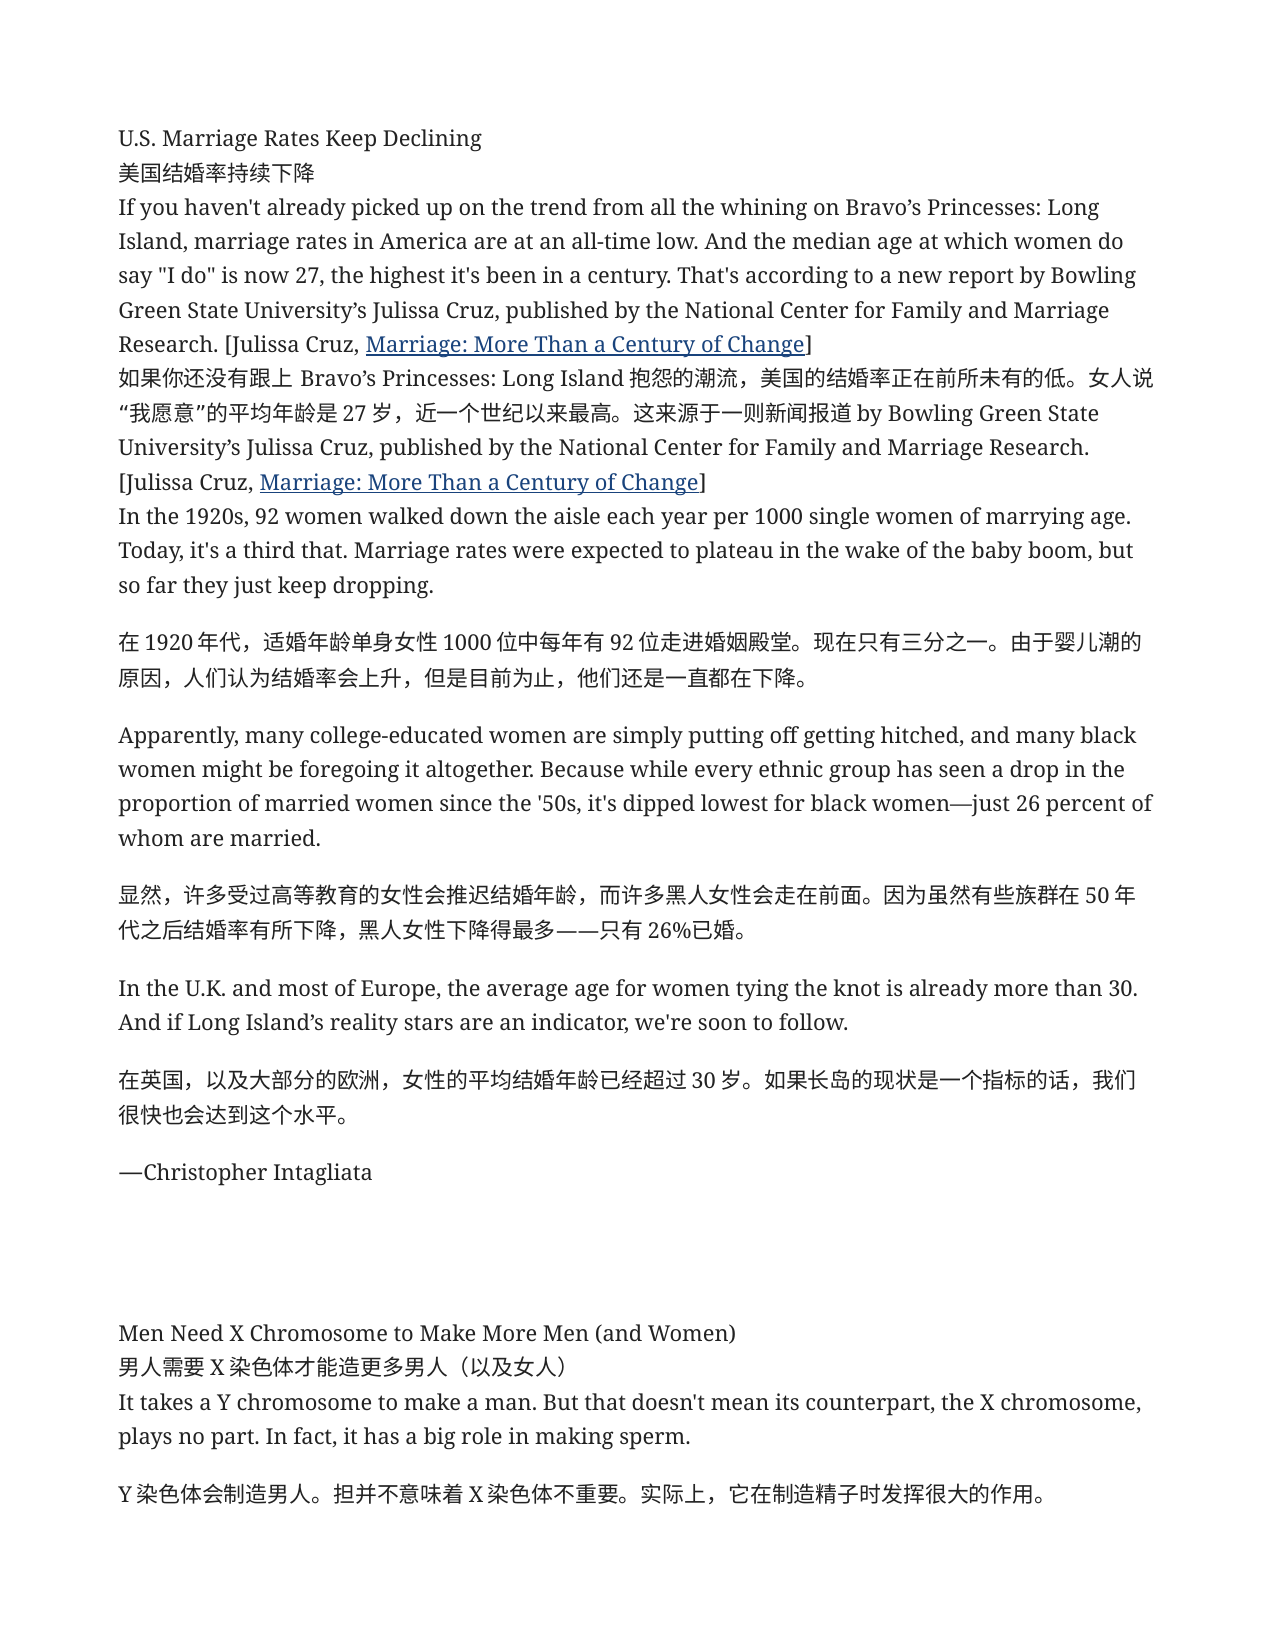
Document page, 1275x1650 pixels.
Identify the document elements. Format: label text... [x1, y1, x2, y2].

text 如果你还没有跟上 Bravo’s Princesses: Long Island抱怨的潮流，美国的结婚率正在前所未有的低。女人说“我愿意”的平均年龄是27岁，近一个世纪以来最高。这来源于一则新闻报道by Bowling Green State University’s Julissa Cruz, published by the National Center for Family and Marriage Research. [Julissa Cruz, Marriage: More Than a Century of Change] [118, 359, 1157, 496]
text In the U.K. and most of Europe, the average age for women tying the knot is already more than 30. And if Long Island’s reality stars are an indicator, we're soon to follow. [118, 968, 1157, 1037]
text 在1920年代，适婚年龄单身女性1000位中每年有92位走进婚姻殿堂。现在只有三分之一。由于婴儿潮的原因，人们认为结婚率会上升，但是目前为止，他们还是一直都在下降。 [118, 623, 1157, 692]
text 在英国，以及大部分的欧洲，女性的平均结婚年龄已经超过30岁。如果长岛的现状是一个指标的话，我们很快也会达到这个水平。 [118, 1060, 1157, 1129]
text It takes a Y chromosome to make a man. But that doesn't mean its counterpart, the X chromosome, plays no part. In fact, it has a big role in making sperm. [118, 1382, 1157, 1451]
subtitle U.S. Marriage Rates Keep Declining [118, 118, 1157, 152]
text —Christopher Intagliata [118, 1152, 1157, 1187]
text 美国结婚率持续下降 [118, 152, 1157, 187]
text Y染色体会制造男人。担并不意味着X染色体不重要。实际上，它在制造精子时发挥很大的作用。 [118, 1474, 1157, 1509]
text 男人需要X染色体才能造更多男人（以及女人） [118, 1348, 1157, 1382]
text 显然，许多受过高等教育的女性会推迟结婚年龄，而许多黑人女性会走在前面。因为虽然有些族群在50年代之后结婚率有所下降，黑人女性下降得最多——只有26%已婚。 [118, 876, 1157, 945]
text In the 1920s, 92 women walked down the aisle each year per 1000 single women of marrying age. Today, it's a third that. Marriage rates were expected to plateau in the wake of the baby boom, but so far they just keep dropping. [118, 496, 1157, 599]
text If you haven't already picked up on the trend from all the whining on Bravo’s Princesses: Long Island, marriage rates in America are at an all-time low. And the median age at which women do say "I do" is now 27, the highest it's been in a century. That's according to a new report by Bowling Green State University’s Julissa Cruz, published by the National Center for Family and Marriage Research. [Julissa Cruz, Marriage: More Than a Century of Change] [118, 187, 1157, 359]
text Apparently, many college-educated women are simply putting off getting hitched, and many black women might be foregoing it altogether. Because while every ethnic group has seen a drop in the proportion of married women since the '50s, it's dipped lowest for black women—just 26 percent of whom are married. [118, 715, 1157, 852]
subtitle Men Need X Chromosome to Make More Men (and Women) [118, 1313, 1157, 1348]
